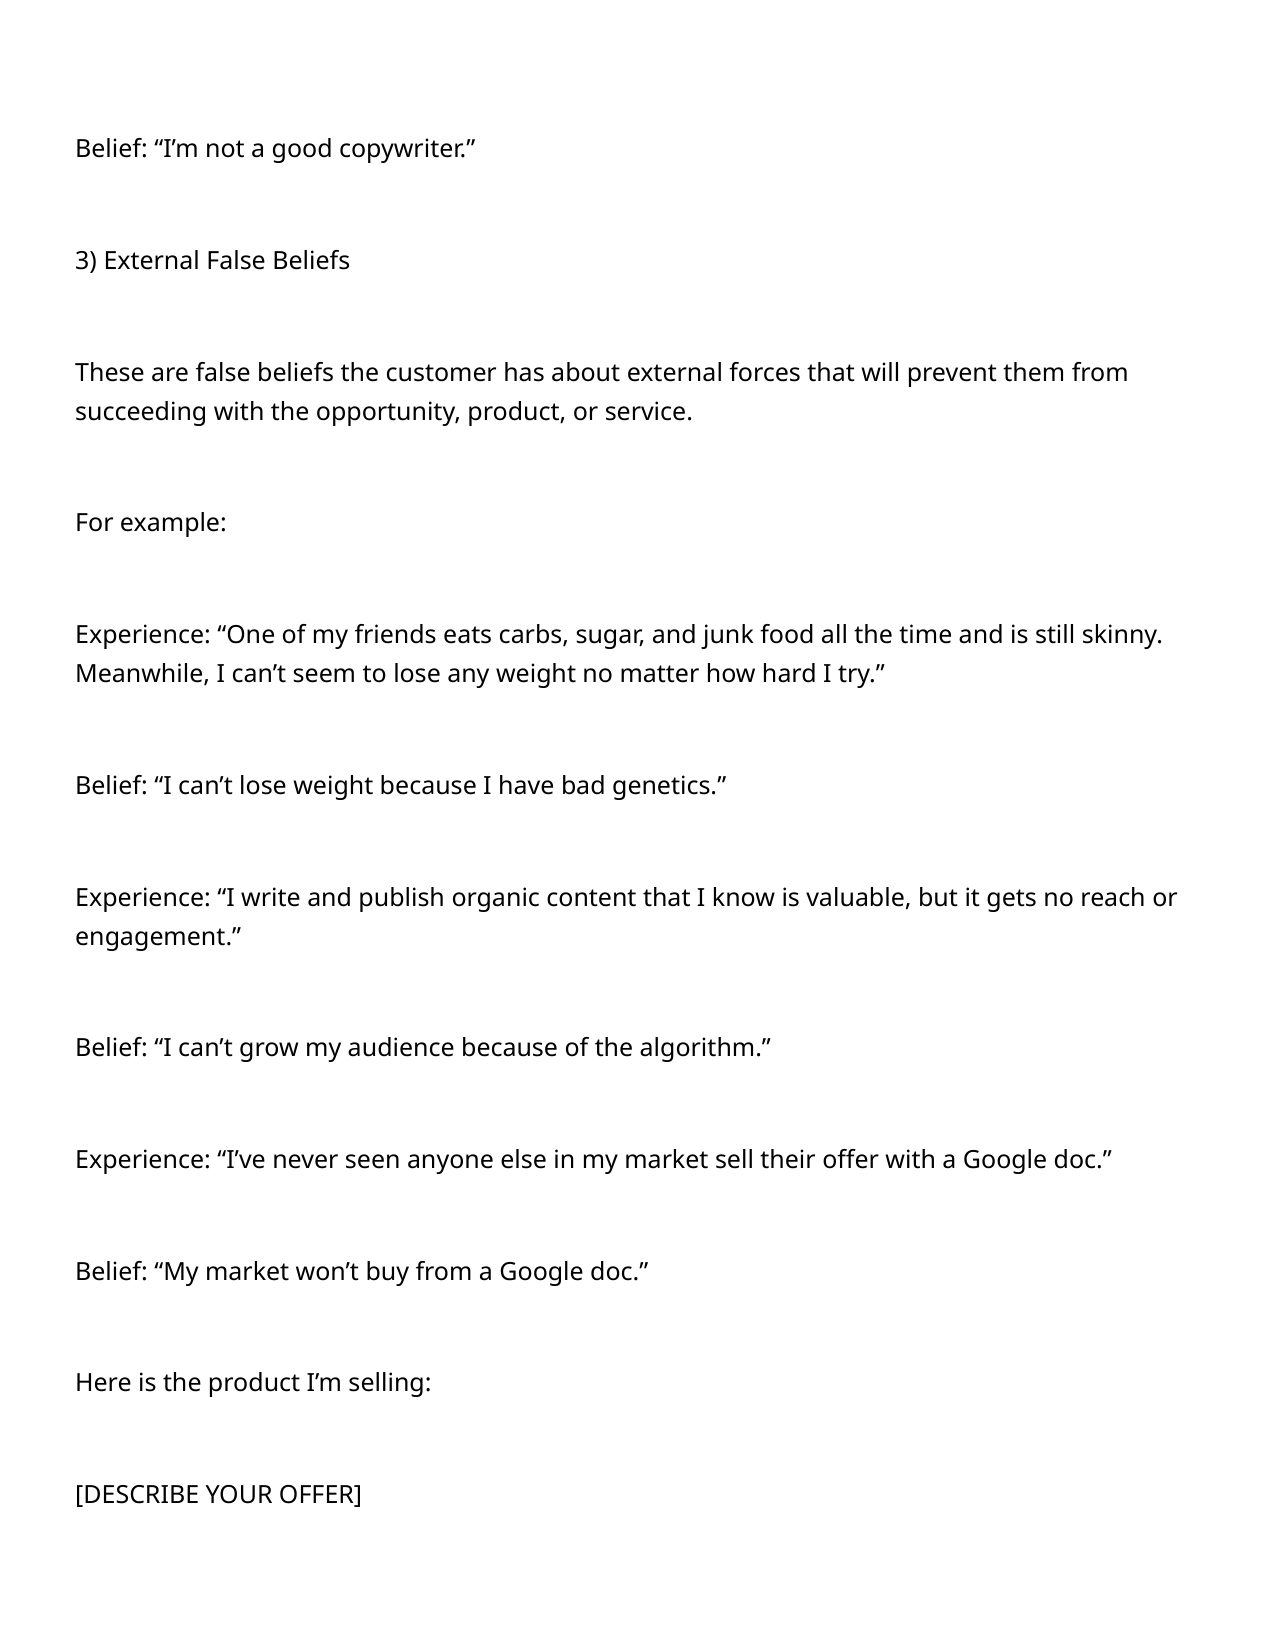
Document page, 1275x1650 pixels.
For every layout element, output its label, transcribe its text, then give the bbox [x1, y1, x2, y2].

text Belief: “I’m not a good copywriter.” [75, 131, 1200, 165]
text Belief: “My market won’t buy from a Google doc.” [75, 1253, 1200, 1287]
text Belief: “I can’t grow my audience because of the algorithm.” [75, 1030, 1200, 1064]
text [DESCRIBE YOUR OFFER] [75, 1477, 1200, 1511]
text Experience: “I’ve never seen anyone else in my market sell their offer with a Google doc.” [75, 1142, 1200, 1176]
text Belief: “I can’t lose weight because I have bad genetics.” [75, 767, 1200, 802]
text 3) External False Beliefs [75, 242, 1200, 277]
text Here is the product I’m selling: [75, 1365, 1200, 1399]
text For example: [75, 505, 1200, 539]
text Experience: “I write and publish organic content that I know is valuable, but it gets no reach or engagement.” [75, 879, 1200, 952]
text Experience: “One of my friends eats carbs, sugar, and junk food all the time and is still skinny. Meanwhile, I can’t seem to lose any weight no matter how hard I try.” [75, 617, 1200, 690]
text These are false beliefs the customer has about external forces that will prevent them from succeeding with the opportunity, product, or service. [75, 354, 1200, 427]
